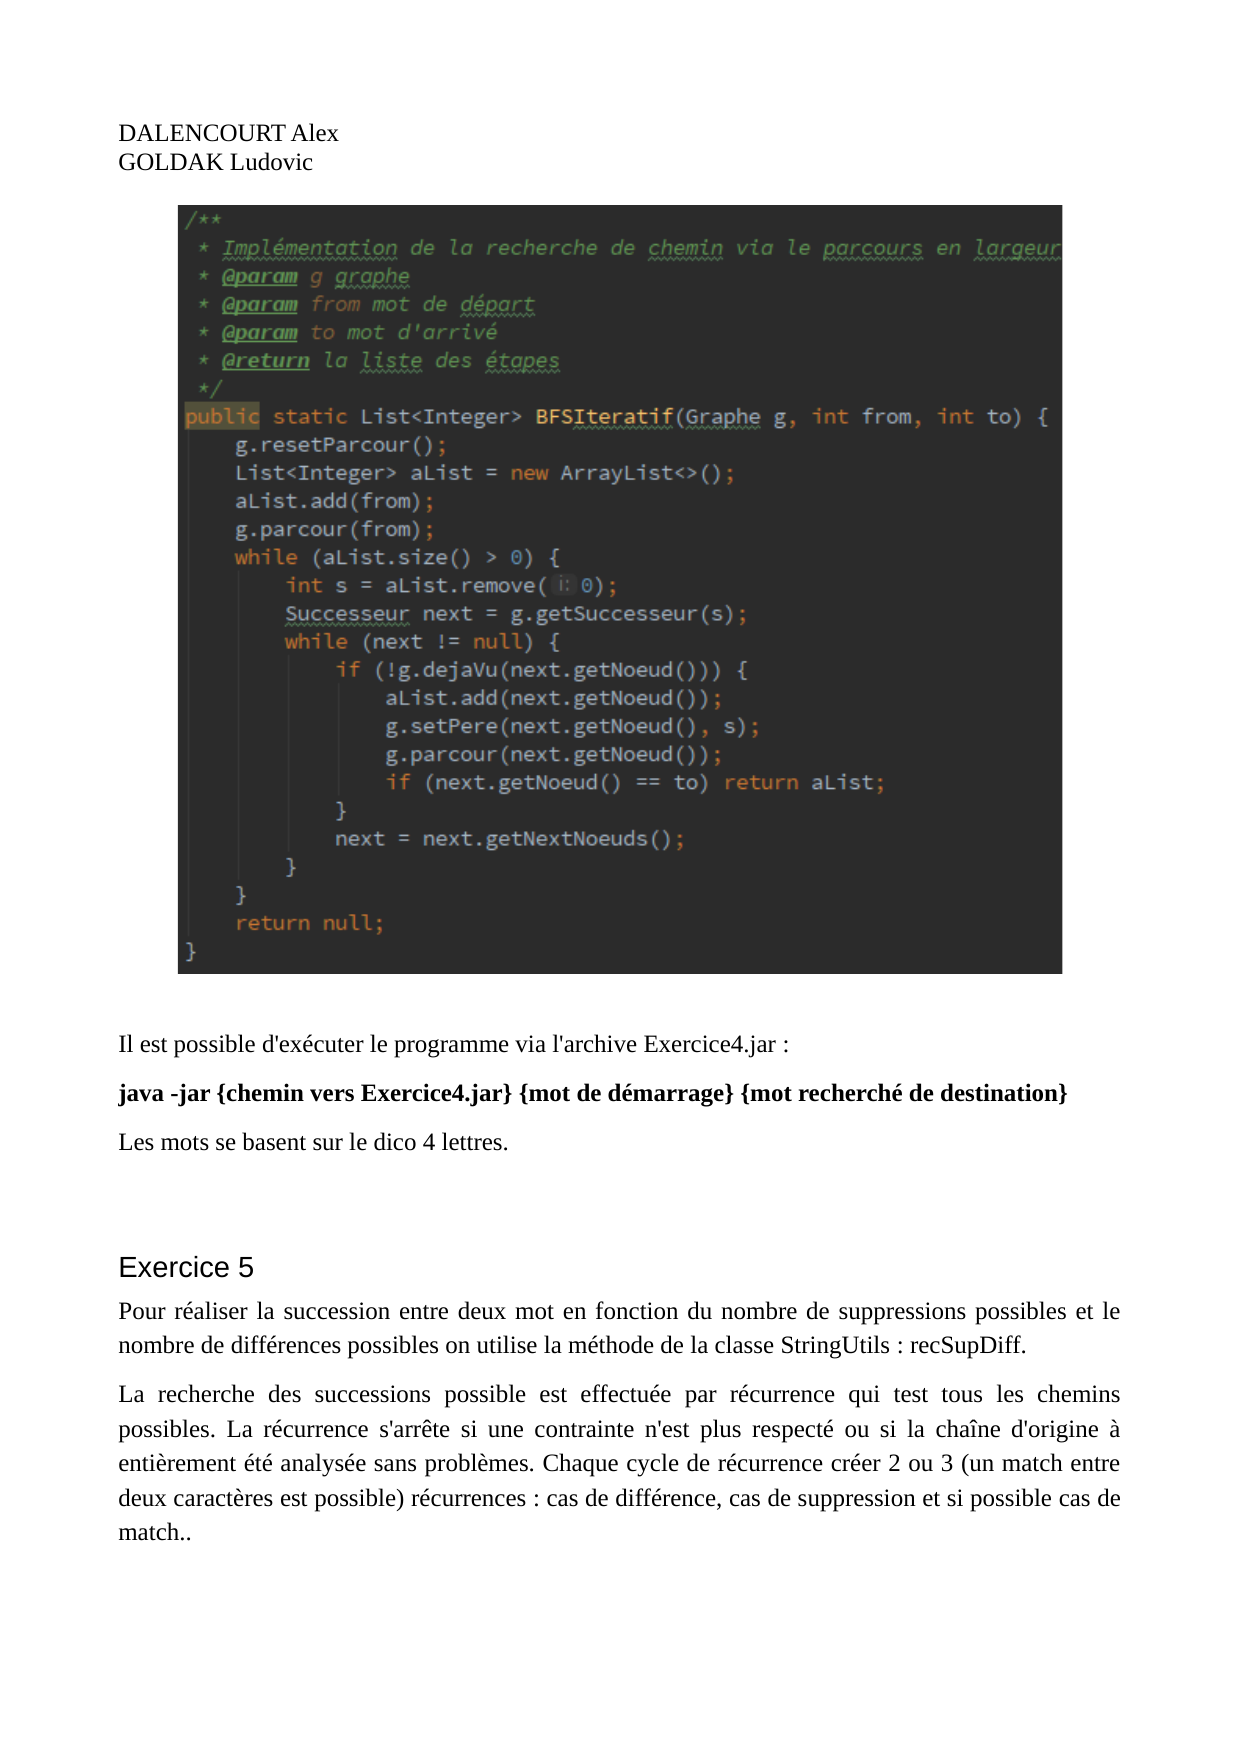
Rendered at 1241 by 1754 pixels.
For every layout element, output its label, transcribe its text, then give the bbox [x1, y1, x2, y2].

picture [177, 205, 1063, 974]
text Les mots se basent sur le dico 4 lettres. [118, 1127, 1122, 1156]
text Il est possible d'exécuter le programme via l'archive Exercice4.jar : [118, 1029, 1122, 1057]
text java -jar {chemin vers Exercice4.jar} {mot de démarrage} {mot recherché de destination} [118, 1078, 1122, 1106]
text La recherche des successions possible est effectuée par récurrence qui test tous les chemins possibles. La récurrence s'arrête si une contrainte n'est plus respecté ou si la chaîne d'origine à entièrement été analysée sans problèmes. Chaque cycle de récurrence créer 2 ou 3 (un match entre deux caractères est possible) récurrences : cas de différence, cas de suppression et si possible cas de match.. [118, 1379, 1122, 1546]
subtitle Exercice 5 [118, 1250, 1122, 1283]
text Pour réaliser la succession entre deux mot en fonction du nombre de suppressions possibles et le nombre de différences possibles on utilise la méthode de la classe StringUtils : recSupDiff. [118, 1296, 1122, 1359]
